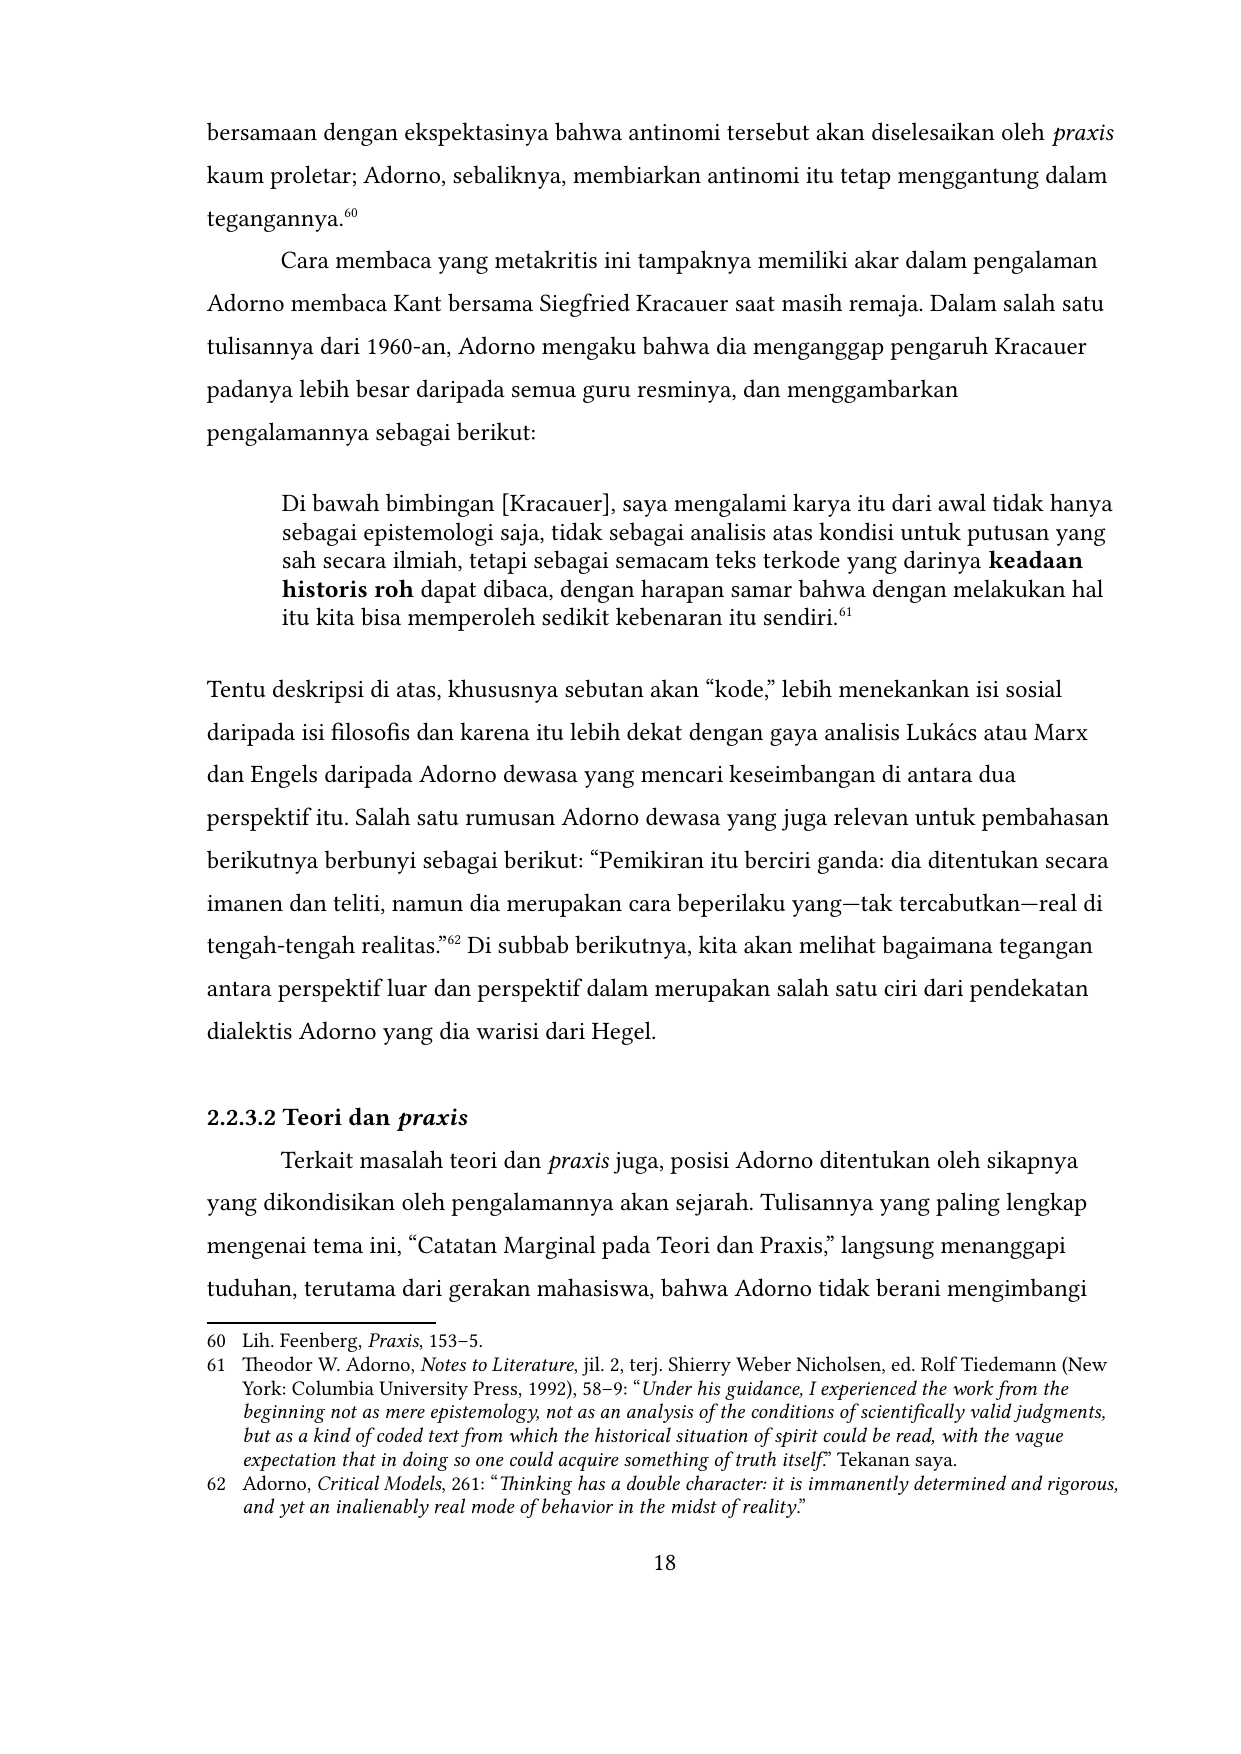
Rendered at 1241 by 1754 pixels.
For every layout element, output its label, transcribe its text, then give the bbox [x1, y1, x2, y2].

text Lih. Feenberg, Praxis, 153–5. [207, 1329, 1122, 1352]
text Theodor W. Adorno, Notes to Literature, jil. 2, terj. Shierry Weber Nicholsen, ed. Rolf Tiedemann (New York: Columbia University Press, 1992), 58–9: “Under his guidance, I experienced the work from the beginning not as mere epistemology, not as an analysis of the conditions of scientifically valid judgments, but as a kind of coded text from which the historical situation of spirit could be read, with the vague expectation that in doing so one could acquire something of truth itself.” Tekanan saya. [207, 1352, 1122, 1471]
text Di bawah bimbingan [Kracauer], saya mengalami karya itu dari awal tidak hanya sebagai epistemologi saja, tidak sebagai analisis atas kondisi untuk putusan yang sah secara ilmiah, tetapi sebagai semacam teks terkode yang darinya keadaan historis roh dapat dibaca, dengan harapan samar bahwa dengan melakukan hal itu kita bisa memperoleh sedikit kebenaran itu sendiri. [282, 489, 1122, 632]
text 2.2.3.2 Teori dan praxis [207, 1103, 1122, 1131]
text bersamaan dengan ekspektasinya bahwa antinomi tersebut akan diselesaikan oleh praxis kaum proletar; Adorno, sebaliknya, membiarkan antinomi itu tetap menggantung dalam tegangannya. [207, 118, 1122, 232]
text Adorno, Critical Models, 261: “Thinking has a double character: it is immanently determined and rigorous, and yet an inalienably real mode of behavior in the midst of reality.” [207, 1471, 1122, 1519]
text Terkait masalah teori dan praxis juga, posisi Adorno ditentukan oleh sikapnya yang dikondisikan oleh pengalamannya akan sejarah. Tulisannya yang paling lengkap mengenai tema ini, “Catatan Marginal pada Teori dan Praxis,” langsung menanggapi tuduhan, terutama dari gerakan mahasiswa, bahwa Adorno tidak berani mengimbangi [207, 1146, 1122, 1303]
text Tentu deskripsi di atas, khususnya sebutan akan “kode,” lebih menekankan isi sosial daripada isi filosofis dan karena itu lebih dekat dengan gaya analisis Lukács atau Marx dan Engels daripada Adorno dewasa yang mencari keseimbangan di antara dua perspektif itu. Salah satu rumusan Adorno dewasa yang juga relevan untuk pembahasan berikutnya berbunyi sebagai berikut: “Pemikiran itu berciri ganda: dia ditentukan secara imanen dan teliti, namun dia merupakan cara beperilaku yang—tak tercabutkan—real di tengah-tengah realitas.” Di subbab berikutnya, kita akan melihat bagaimana tegangan antara perspektif luar dan perspektif dalam merupakan salah satu ciri dari pendekatan dialektis Adorno yang dia warisi dari Hegel. [207, 675, 1122, 1046]
text Cara membaca yang metakritis ini tampaknya memiliki akar dalam pengalaman Adorno membaca Kant bersama Siegfried Kracauer saat masih remaja. Dalam salah satu tulisannya dari 1960-an, Adorno mengaku bahwa dia menganggap pengaruh Kracauer padanya lebih besar daripada semua guru resminya, dan menggambarkan pengalamannya sebagai berikut: [207, 247, 1122, 446]
